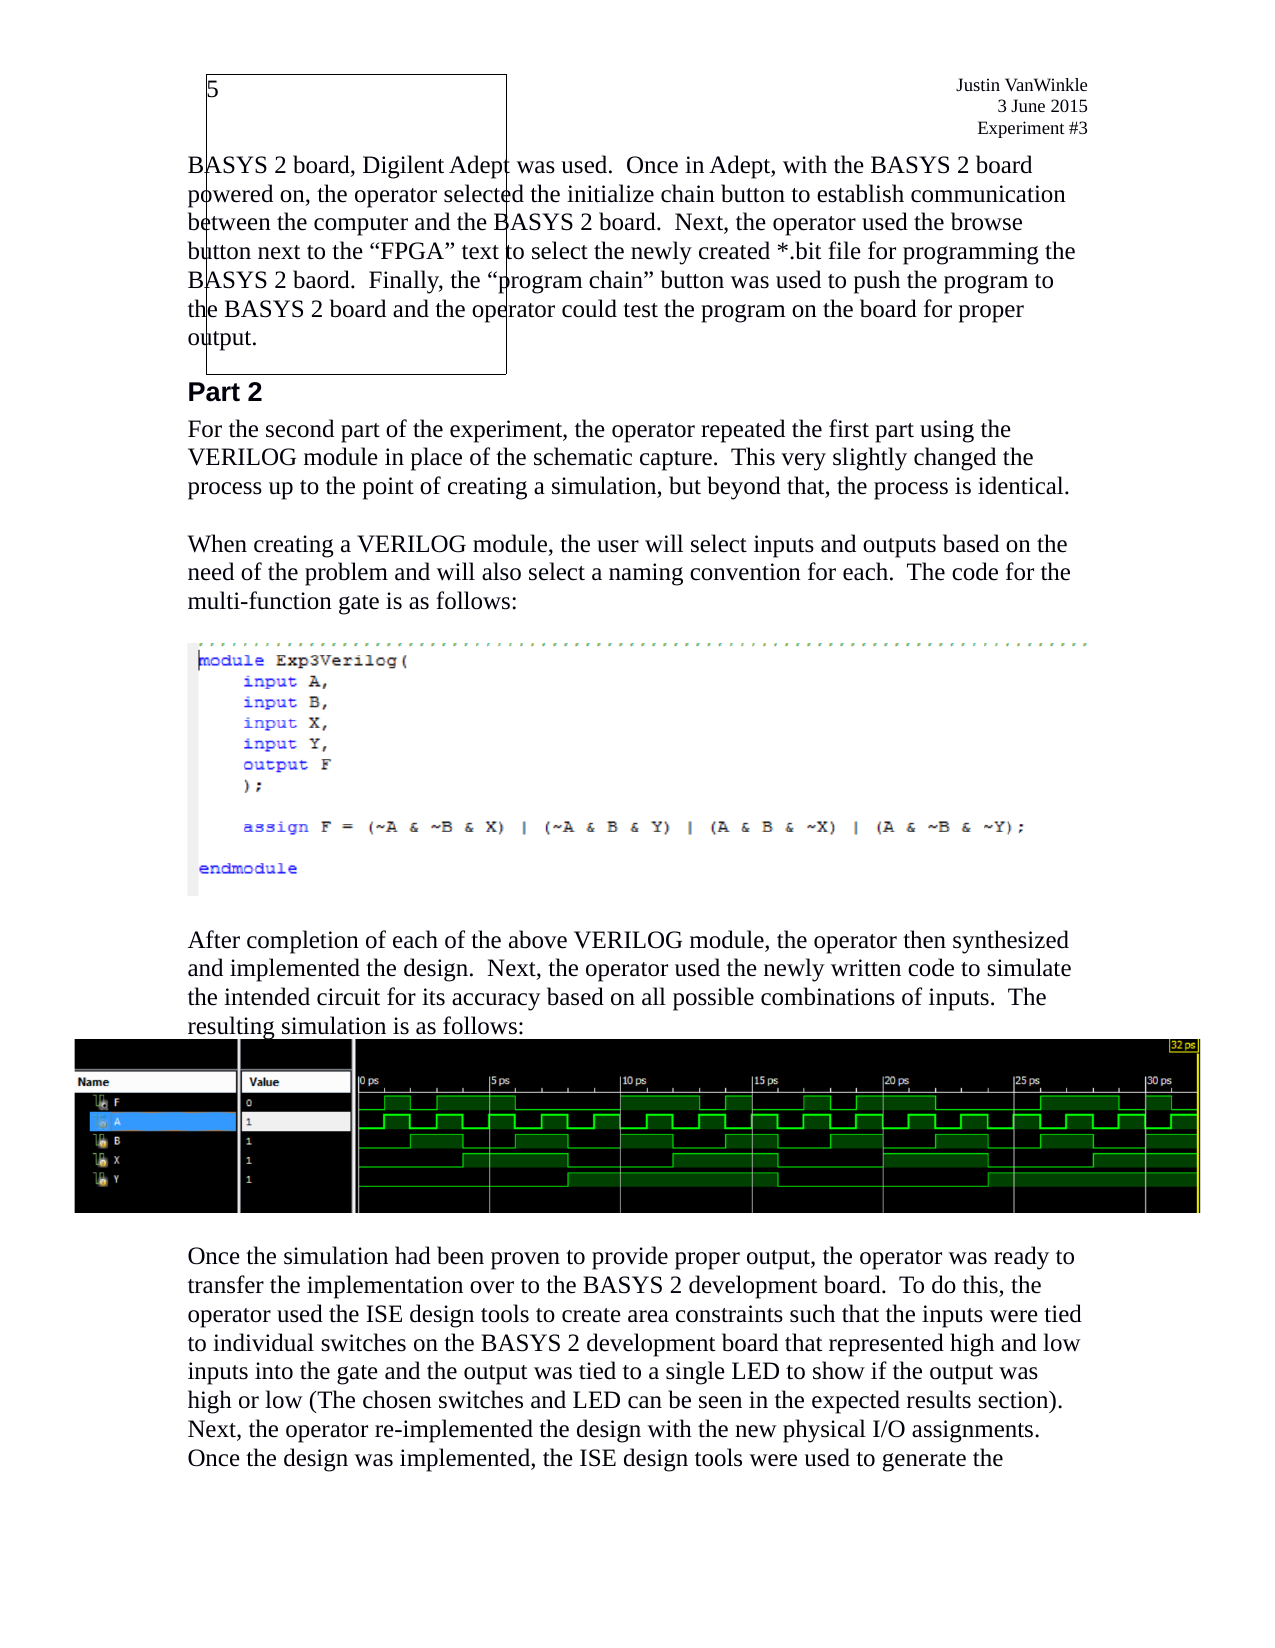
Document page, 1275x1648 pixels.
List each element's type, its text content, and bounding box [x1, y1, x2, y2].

text BASYS 2 board, Digilent Adept was used. Once in Adept, with the BASYS 2 board powered on, the operator selected the initialize chain button to establish communication between the computer and the BASYS 2 board. Next, the operator used the browse button next to the “FPGA” text to select the newly created *.bit file for programming the BASYS 2 baord. Finally, the “program chain” button was used to push the program to the BASYS 2 board and the operator could test the program on the board for proper output. [187, 150, 1088, 351]
text After completion of each of the above VERILOG module, the operator then synthesized and implemented the design. Next, the operator used the newly written code to simulate the intended circuit for its accuracy based on all possible combinations of inputs. The resulting simulation is as follows: [187, 925, 1088, 1039]
picture [74, 1039, 1201, 1213]
subtitle Part 2 [187, 376, 1088, 407]
text Once the simulation had been proven to provide proper output, the operator was ready to transfer the implementation over to the BASYS 2 development board. To do this, the operator used the ISE design tools to create area constraints such that the inputs were tied to individual switches on the BASYS 2 development board that represented high and low inputs into the gate and the output was tied to a single LED to show if the output was high or low (The chosen switches and LED can be seen in the expected results section). Next, the operator re-implemented the design with the new physical I/O assignments. Once the design was implemented, the ISE design tools were used to generate the [187, 1241, 1088, 1471]
text For the second part of the experiment, the operator repeated the first part using the VERILOG module in place of the schematic capture. This very slightly changed the process up to the point of creating a simulation, but beyond that, the process is identical. [187, 414, 1088, 500]
picture [187, 643, 1088, 896]
text When creating a VERILOG module, the user will select inputs and outputs based on the need of the problem and will also select a naming convention for each. The code for the multi-function gate is as follows: [187, 529, 1088, 615]
